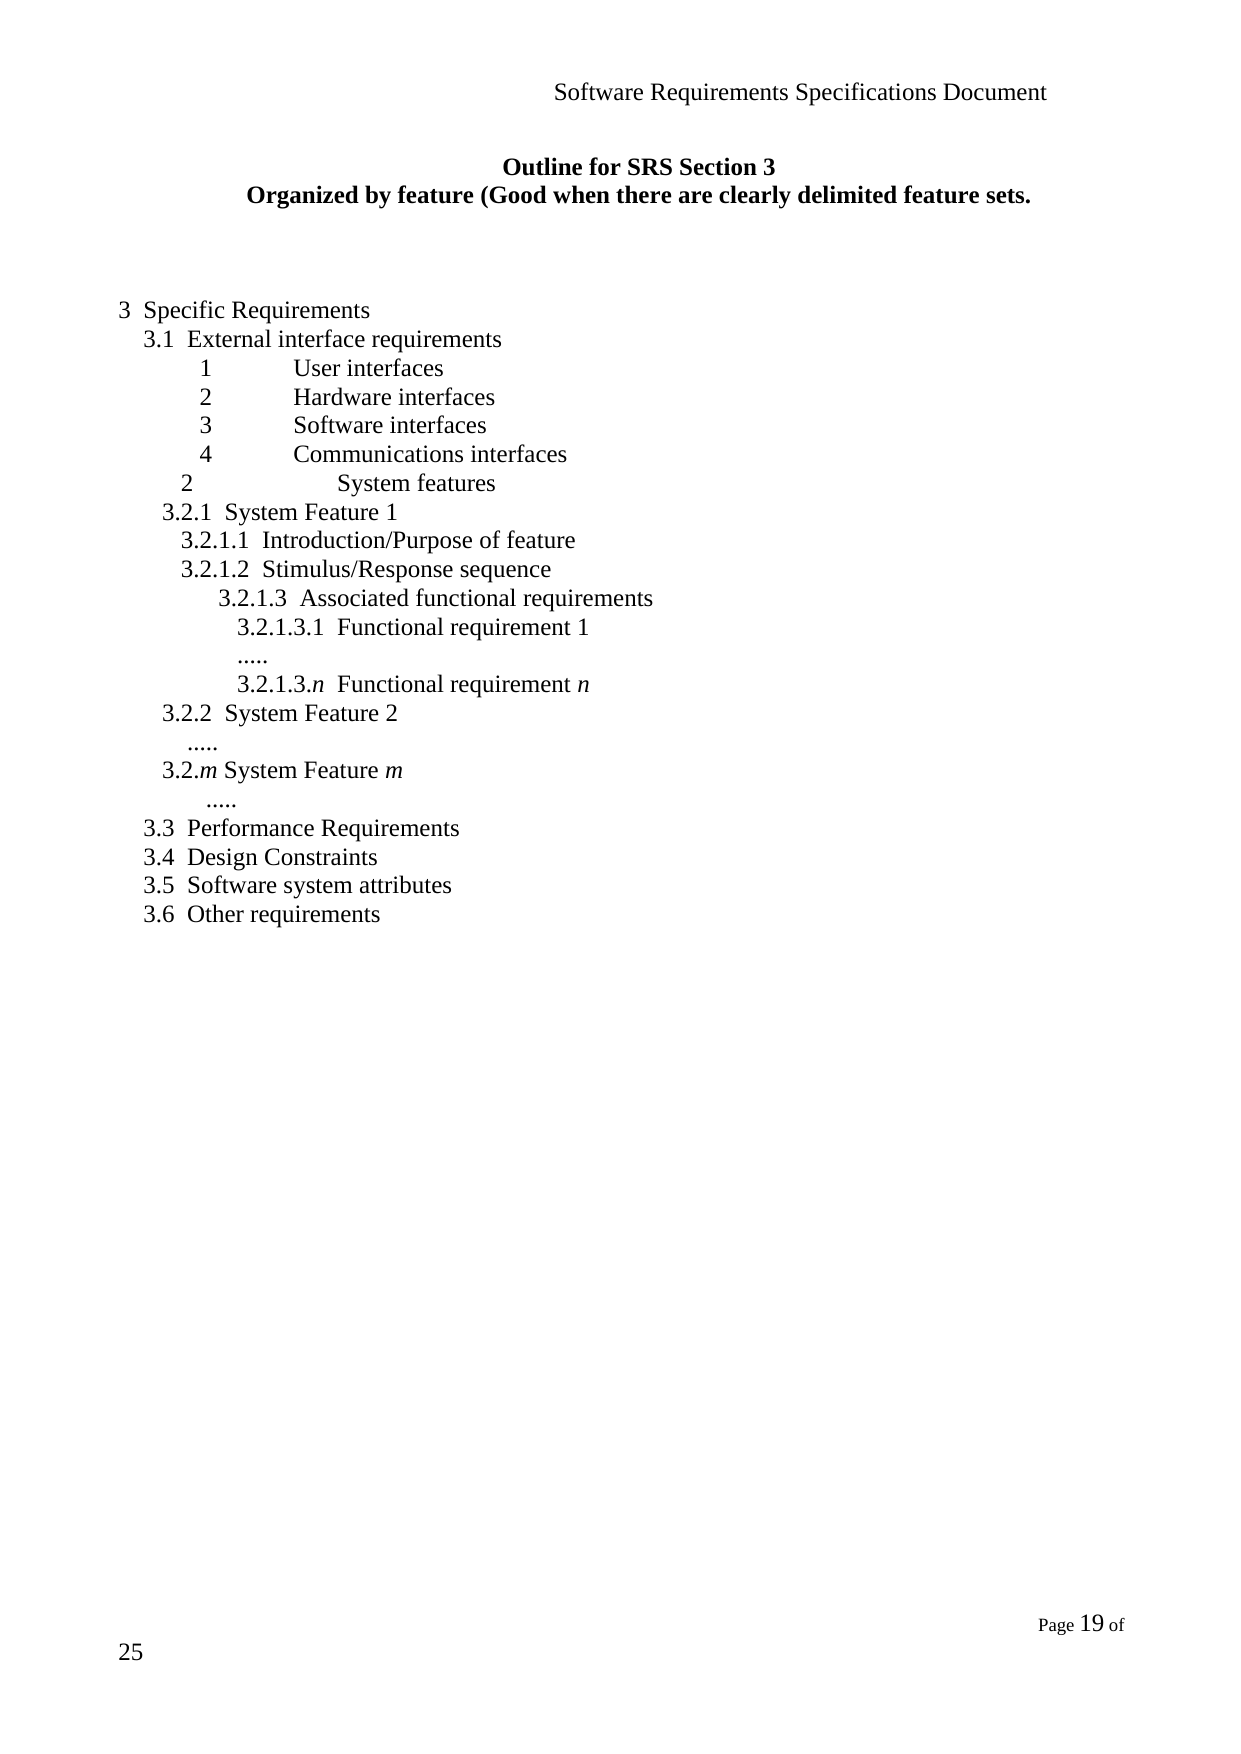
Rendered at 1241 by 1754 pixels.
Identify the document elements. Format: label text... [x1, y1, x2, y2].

text 3.2.m System Feature m [118, 756, 1159, 784]
text 3.6 Other requirements [118, 899, 1159, 928]
list Hardware interfaces [199, 382, 1159, 411]
text 3.2.1.1 Introduction/Purpose of feature [181, 526, 1159, 554]
text 3.1 External interface requirements [118, 324, 1159, 353]
text ..... [118, 784, 1159, 813]
text 3.2.1.3.1 Functional requirement 1 [118, 612, 1159, 641]
text ..... [118, 641, 1159, 669]
text 3.2.1.3 Associated functional requirements [118, 583, 1159, 612]
text 3 Specific Requirements [118, 296, 1159, 324]
text 3.2.1.3.n Functional requirement n [118, 669, 1159, 698]
text ..... [118, 727, 1159, 756]
list Software interfaces [199, 411, 1159, 439]
text 3.3 Performance Requirements [118, 813, 1159, 842]
text Outline for SRS Section 3 [118, 152, 1159, 181]
text 3.4 Design Constraints [118, 842, 1159, 871]
text 3.2.1.2 Stimulus/Response sequence [181, 554, 1159, 583]
text 3.5 Software system attributes [118, 871, 1159, 899]
text Organized by feature (Good when there are clearly delimited feature sets. [118, 181, 1159, 209]
list Communications interfaces [199, 439, 1159, 468]
list System features [181, 468, 1159, 497]
text 3.2.1 System Feature 1 [162, 497, 1159, 526]
list User interfaces [199, 353, 1159, 382]
text 3.2.2 System Feature 2 [118, 698, 1159, 727]
